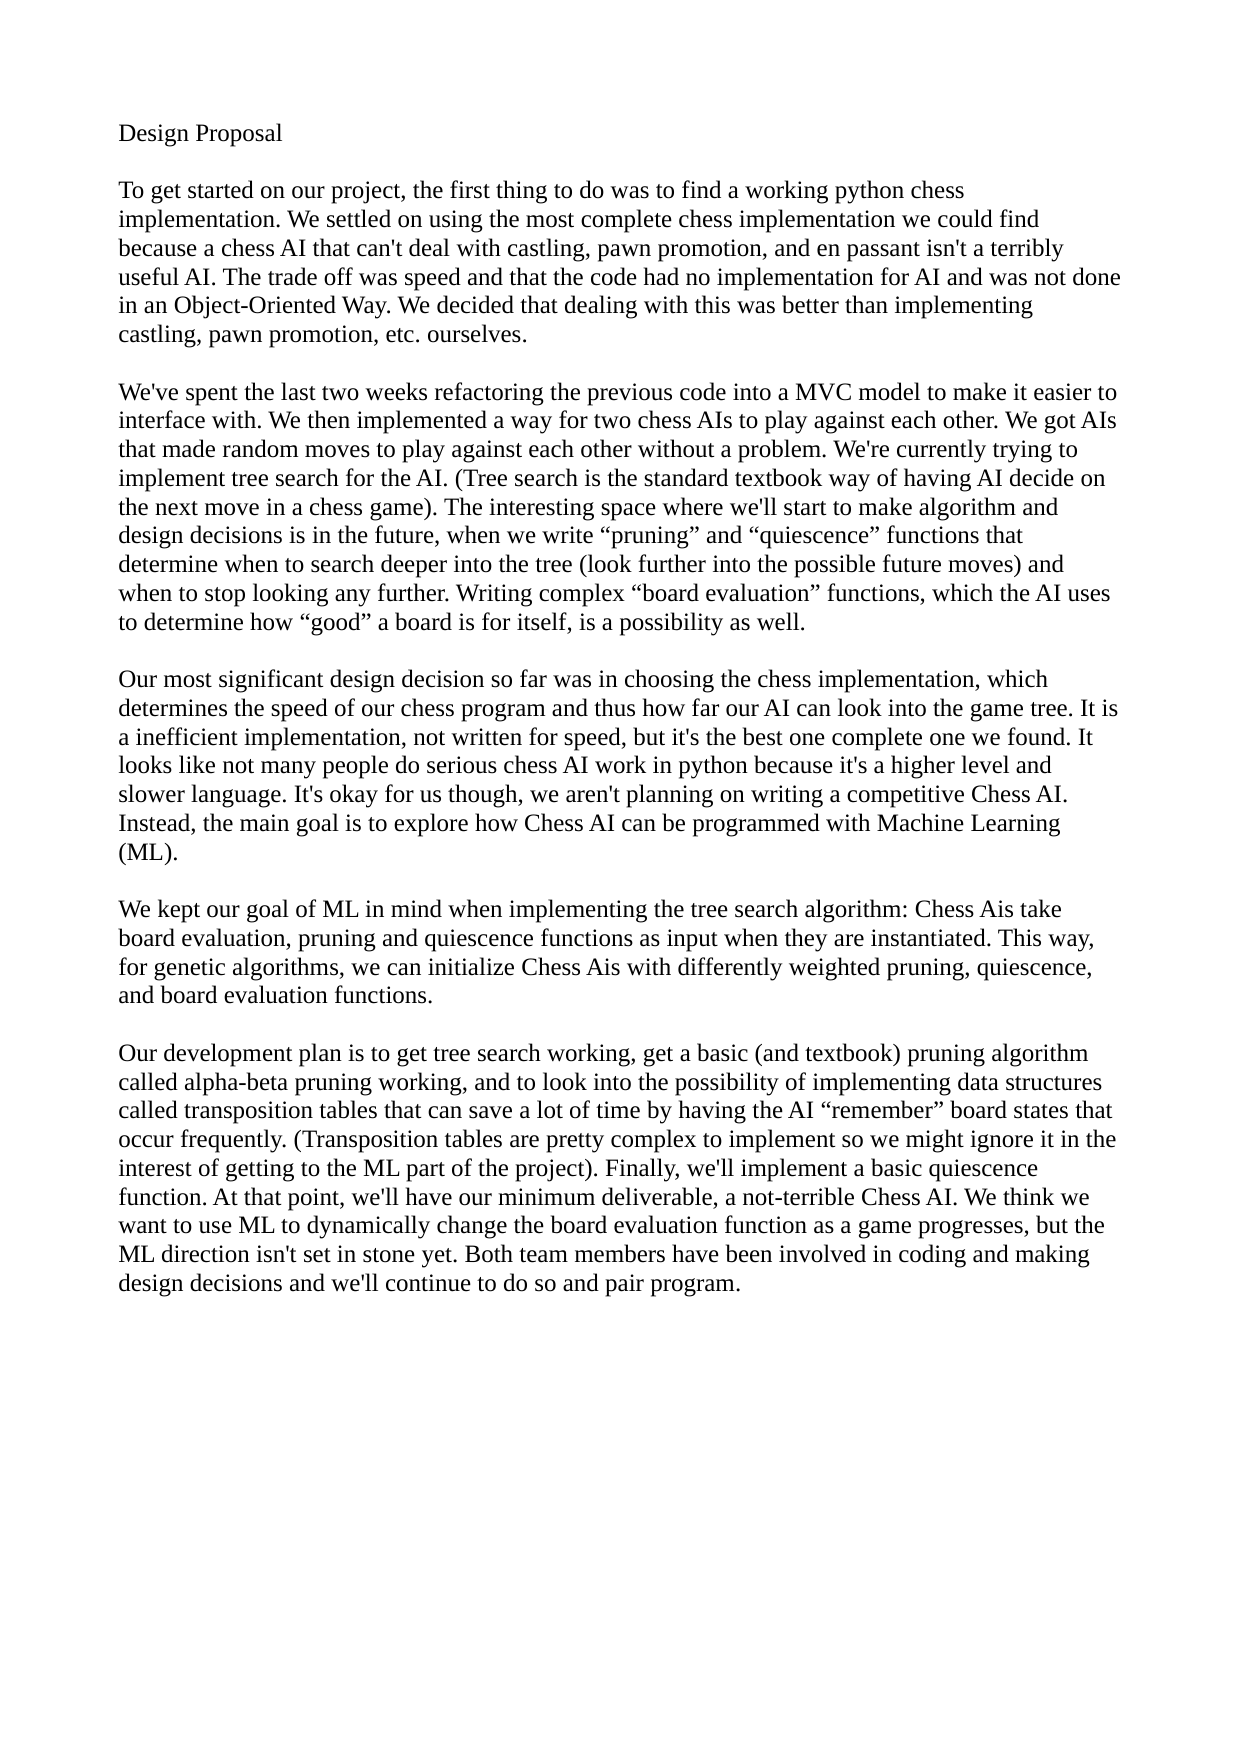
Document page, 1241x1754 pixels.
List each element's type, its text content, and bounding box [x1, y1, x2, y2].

text Design Proposal [118, 118, 1122, 147]
text We've spent the last two weeks refactoring the previous code into a MVC model to make it easier to interface with. We then implemented a way for two chess AIs to play against each other. We got AIs that made random moves to play against each other without a problem. We're currently trying to implement tree search for the AI. (Tree search is the standard textbook way of having AI decide on the next move in a chess game). The interesting space where we'll start to make algorithm and design decisions is in the future, when we write “pruning” and “quiescence” functions that determine when to search deeper into the tree (look further into the possible future moves) and when to stop looking any further. Writing complex “board evaluation” functions, which the AI uses to determine how “good” a board is for itself, is a possibility as well. [118, 377, 1122, 636]
text Our development plan is to get tree search working, get a basic (and textbook) pruning algorithm called alpha-beta pruning working, and to look into the possibility of implementing data structures called transposition tables that can save a lot of time by having the AI “remember” board states that occur frequently. (Transposition tables are pretty complex to implement so we might ignore it in the interest of getting to the ML part of the project). Finally, we'll implement a basic quiescence function. At that point, we'll have our minimum deliverable, a not-terrible Chess AI. We think we want to use ML to dynamically change the board evaluation function as a game progresses, but the ML direction isn't set in stone yet. Both team members have been involved in coding and making design decisions and we'll continue to do so and pair program. [118, 1038, 1122, 1297]
text We kept our goal of ML in mind when implementing the tree search algorithm: Chess Ais take board evaluation, pruning and quiescence functions as input when they are instantiated. This way, for genetic algorithms, we can initialize Chess Ais with differently weighted pruning, quiescence, and board evaluation functions. [118, 894, 1122, 1009]
text Our most significant design decision so far was in choosing the chess implementation, which determines the speed of our chess program and thus how far our AI can look into the game tree. It is a inefficient implementation, not written for speed, but it's the best one complete one we found. It looks like not many people do serious chess AI work in python because it's a higher level and slower language. It's okay for us though, we aren't planning on writing a competitive Chess AI. Instead, the main goal is to explore how Chess AI can be programmed with Machine Learning (ML). [118, 664, 1122, 866]
text To get started on our project, the first thing to do was to find a working python chess implementation. We settled on using the most complete chess implementation we could find because a chess AI that can't deal with castling, pawn promotion, and en passant isn't a terribly useful AI. The trade off was speed and that the code had no implementation for AI and was not done in an Object-Oriented Way. We decided that dealing with this was better than implementing castling, pawn promotion, etc. ourselves. [118, 176, 1122, 348]
